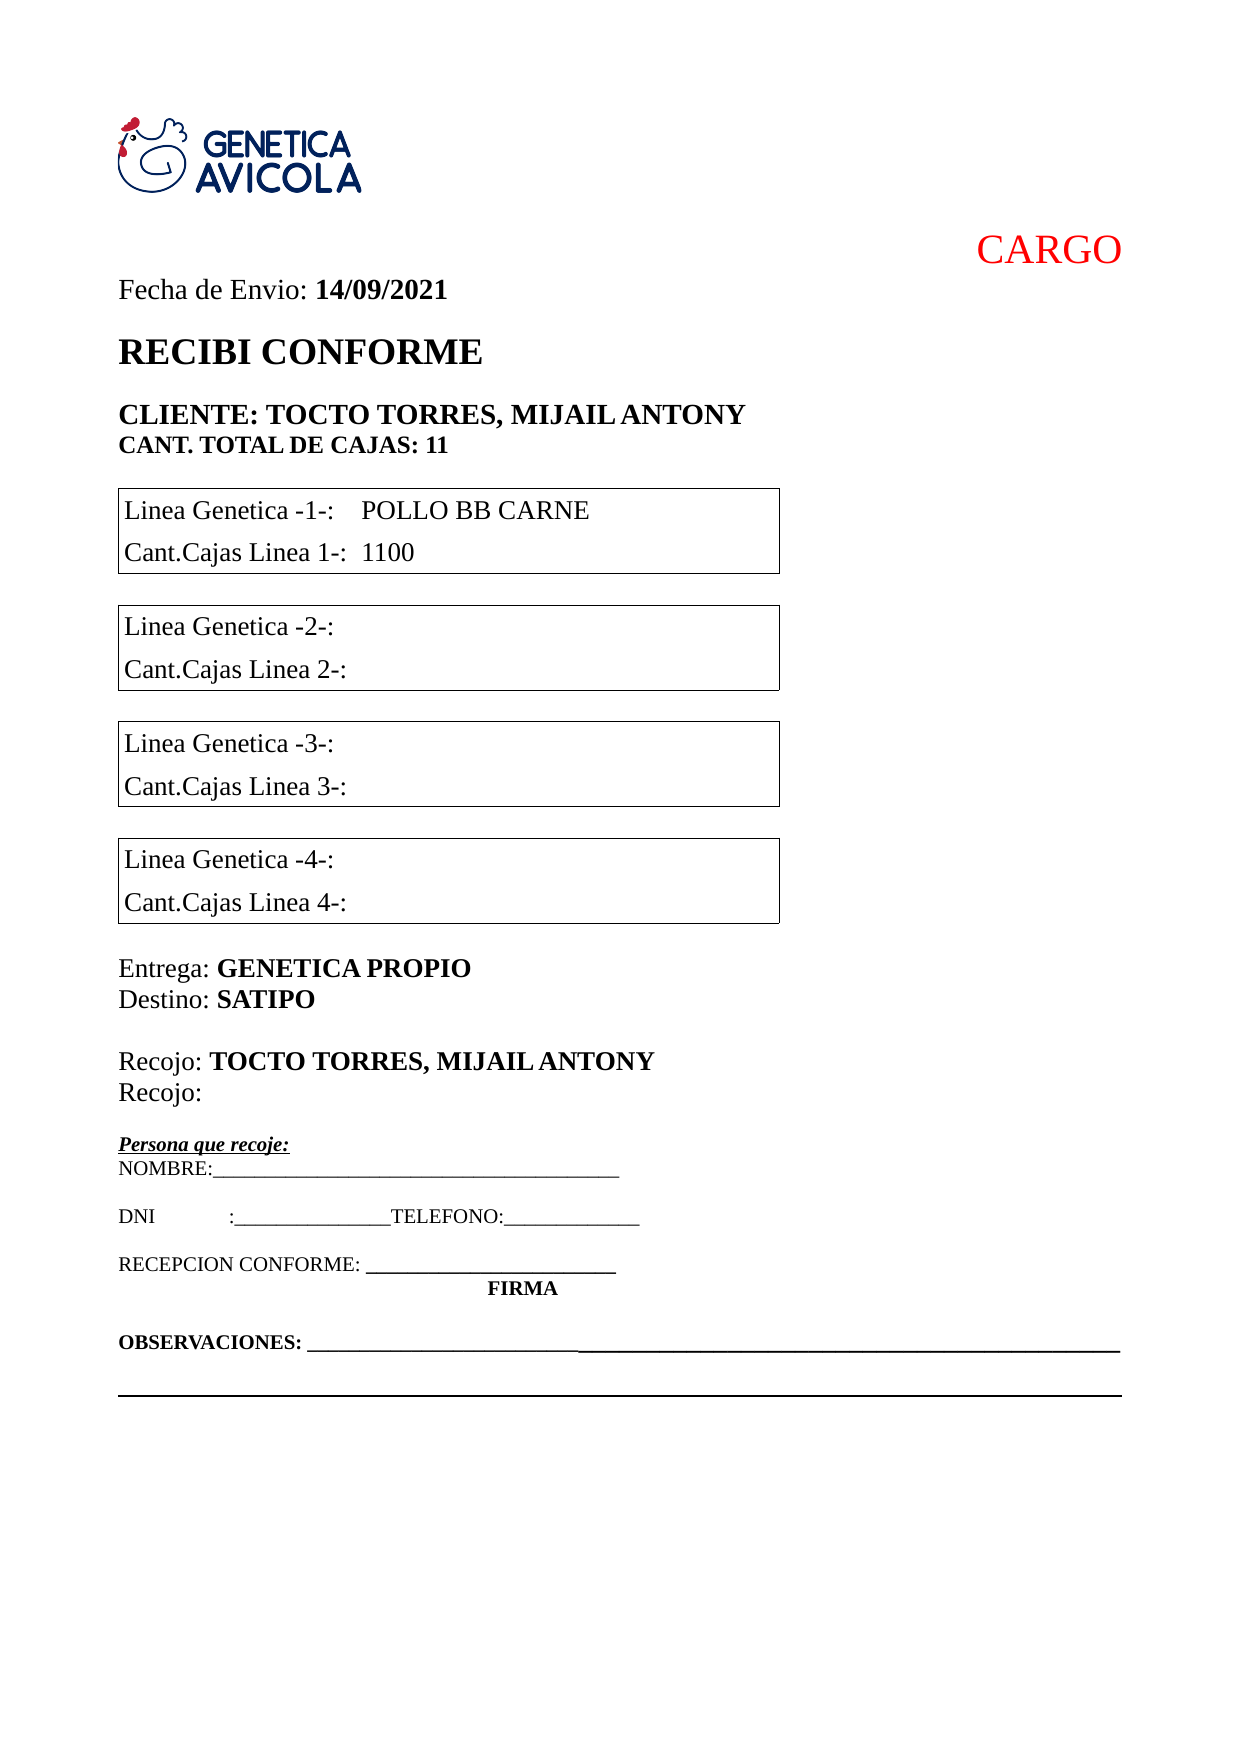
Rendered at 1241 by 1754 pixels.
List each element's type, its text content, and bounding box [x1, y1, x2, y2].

text FIRMA [118, 1276, 1122, 1300]
text Persona que recoje: [118, 1132, 1122, 1156]
table_cell [356, 722, 779, 764]
table_cell Linea Genetica -2-: [119, 606, 356, 647]
table_cell [356, 574, 779, 604]
text CLIENTE: TOCTO TORRES, MIJAIL ANTONY [118, 397, 1122, 431]
table_cell Cant.Cajas Linea 2-: [119, 647, 356, 690]
text RECEPCION CONFORME: ________________________ [118, 1252, 1122, 1276]
text Recojo: TOCTO TORRES, MIJAIL ANTONY [118, 1045, 1122, 1076]
text RECIBI CONFORME [118, 330, 1122, 373]
table_cell Cant.Cajas Linea 1-: [119, 531, 356, 573]
text DNI :_______________TELEFONO:_____________ [118, 1204, 1122, 1228]
table_cell Linea Genetica -4-: [119, 839, 356, 880]
table_cell 1100 [356, 531, 779, 573]
table_header Linea Genetica -1-: [119, 489, 356, 531]
text Entrega: GENETICA PROPIO [118, 952, 1122, 983]
picture [117, 117, 362, 193]
table_cell [356, 691, 779, 721]
table_cell [356, 764, 779, 806]
table_cell [356, 647, 779, 690]
table_header POLLO BB CARNE [356, 489, 779, 531]
table_cell Cant.Cajas Linea 4-: [119, 880, 356, 923]
text OBSERVACIONES: __________________________________________________________________ [118, 1324, 1122, 1355]
table_cell Cant.Cajas Linea 3-: [119, 764, 356, 806]
table_cell [356, 606, 779, 647]
table_cell [118, 691, 356, 721]
table_cell [118, 574, 356, 604]
table_cell [356, 880, 779, 923]
text NOMBRE:_______________________________________ [118, 1156, 1122, 1180]
table_cell Linea Genetica -3-: [119, 722, 356, 764]
text CANT. TOTAL DE CAJAS: 11 [118, 431, 1122, 459]
text Recojo: [118, 1076, 1122, 1108]
text CARGO [118, 224, 1122, 272]
table_cell [356, 839, 779, 880]
text Destino: SATIPO [118, 983, 1122, 1014]
table_cell [356, 807, 779, 838]
text Fecha de Envio: 14/09/2021 [118, 272, 1122, 306]
table_cell [118, 807, 356, 838]
